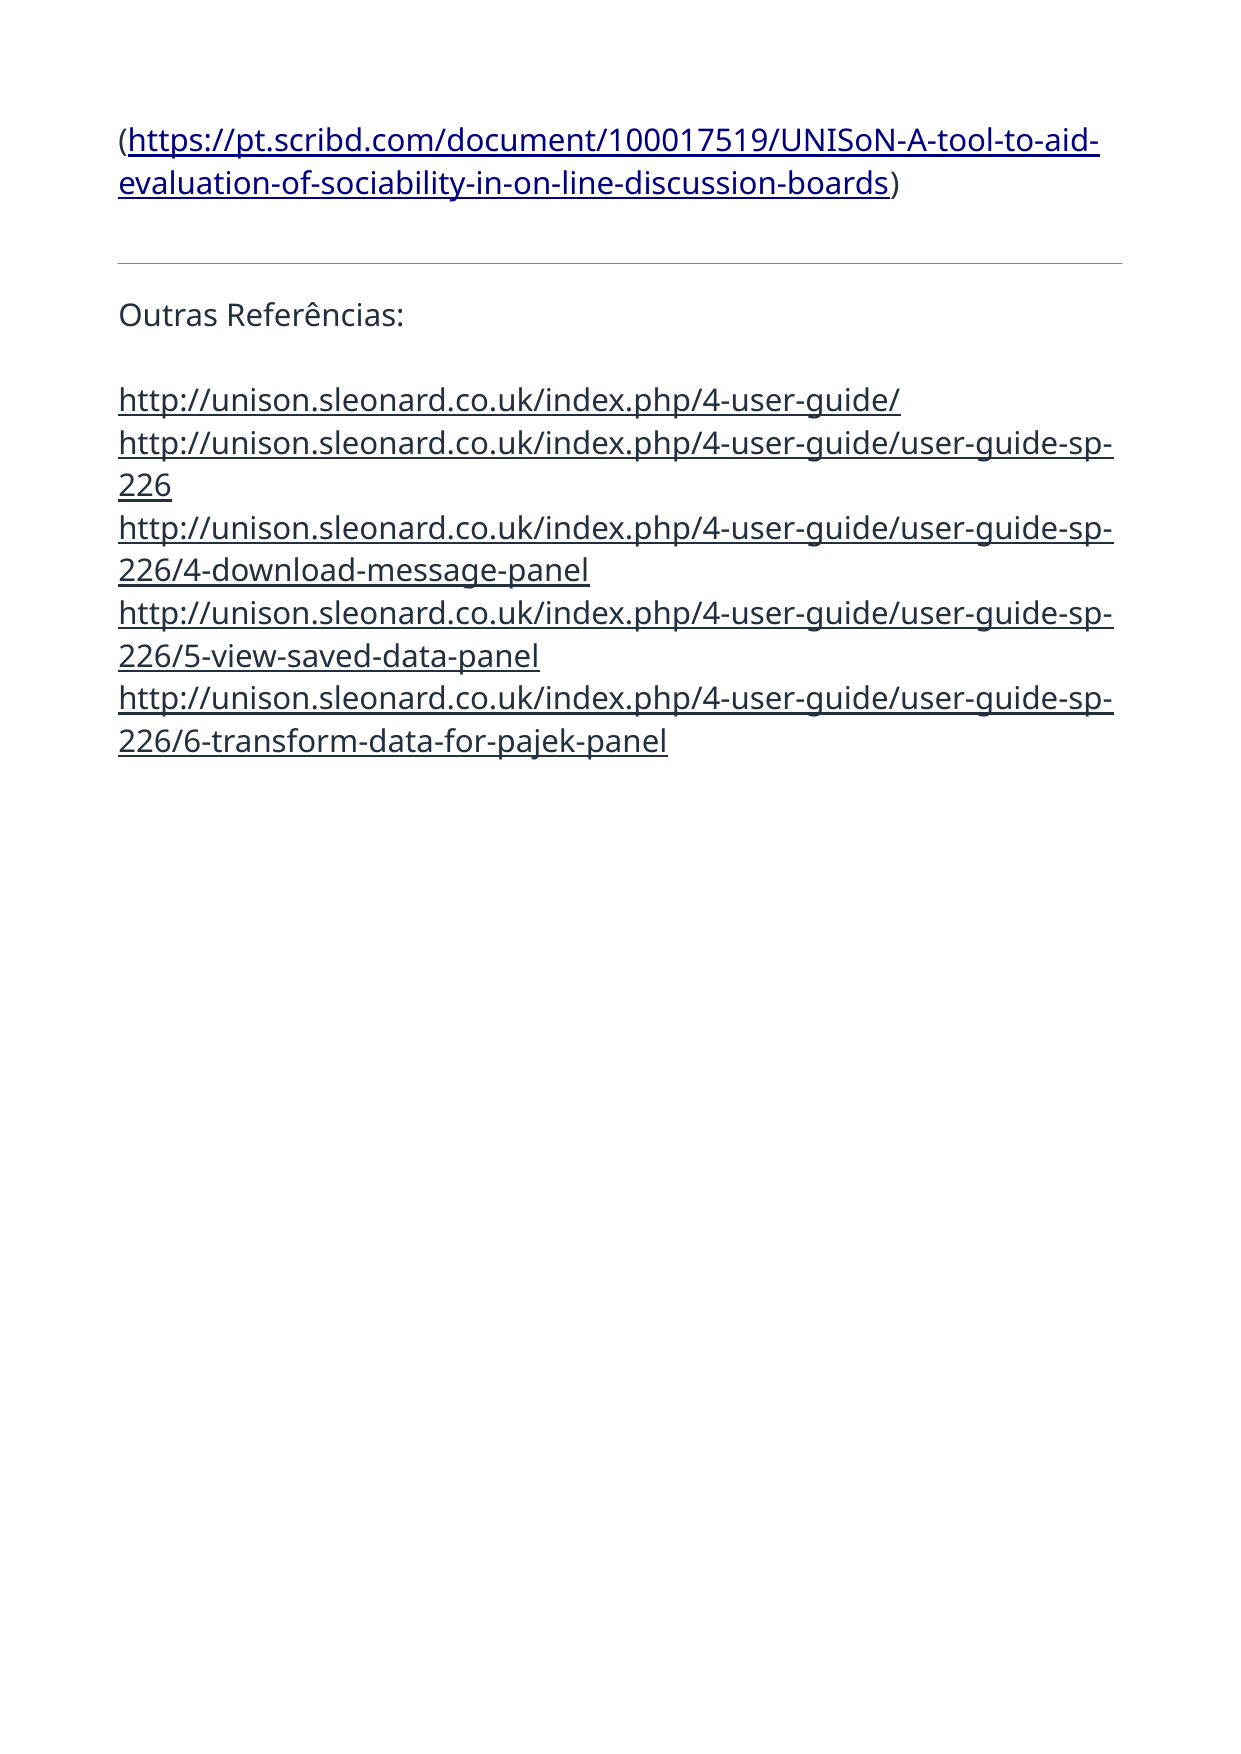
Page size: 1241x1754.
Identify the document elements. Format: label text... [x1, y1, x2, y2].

text http://unison.sleonard.co.uk/index.php/4-user-guide/ [118, 378, 1122, 421]
text http://unison.sleonard.co.uk/index.php/4-user-guide/user-guide-sp-226/5-view-saved-data-panel [118, 591, 1122, 676]
text (https://pt.scribd.com/document/100017519/UNISoN-A-tool-to-aid-evaluation-of-sociability-in-on-line-discussion-boards) [118, 118, 1122, 203]
text Outras Referências: [118, 293, 1122, 335]
text http://unison.sleonard.co.uk/index.php/4-user-guide/user-guide-sp-226/6-transform-data-for-pajek-panel [118, 676, 1122, 761]
text http://unison.sleonard.co.uk/index.php/4-user-guide/user-guide-sp-226/4-download-message-panel [118, 506, 1122, 591]
text http://unison.sleonard.co.uk/index.php/4-user-guide/user-guide-sp-226 [118, 421, 1122, 506]
